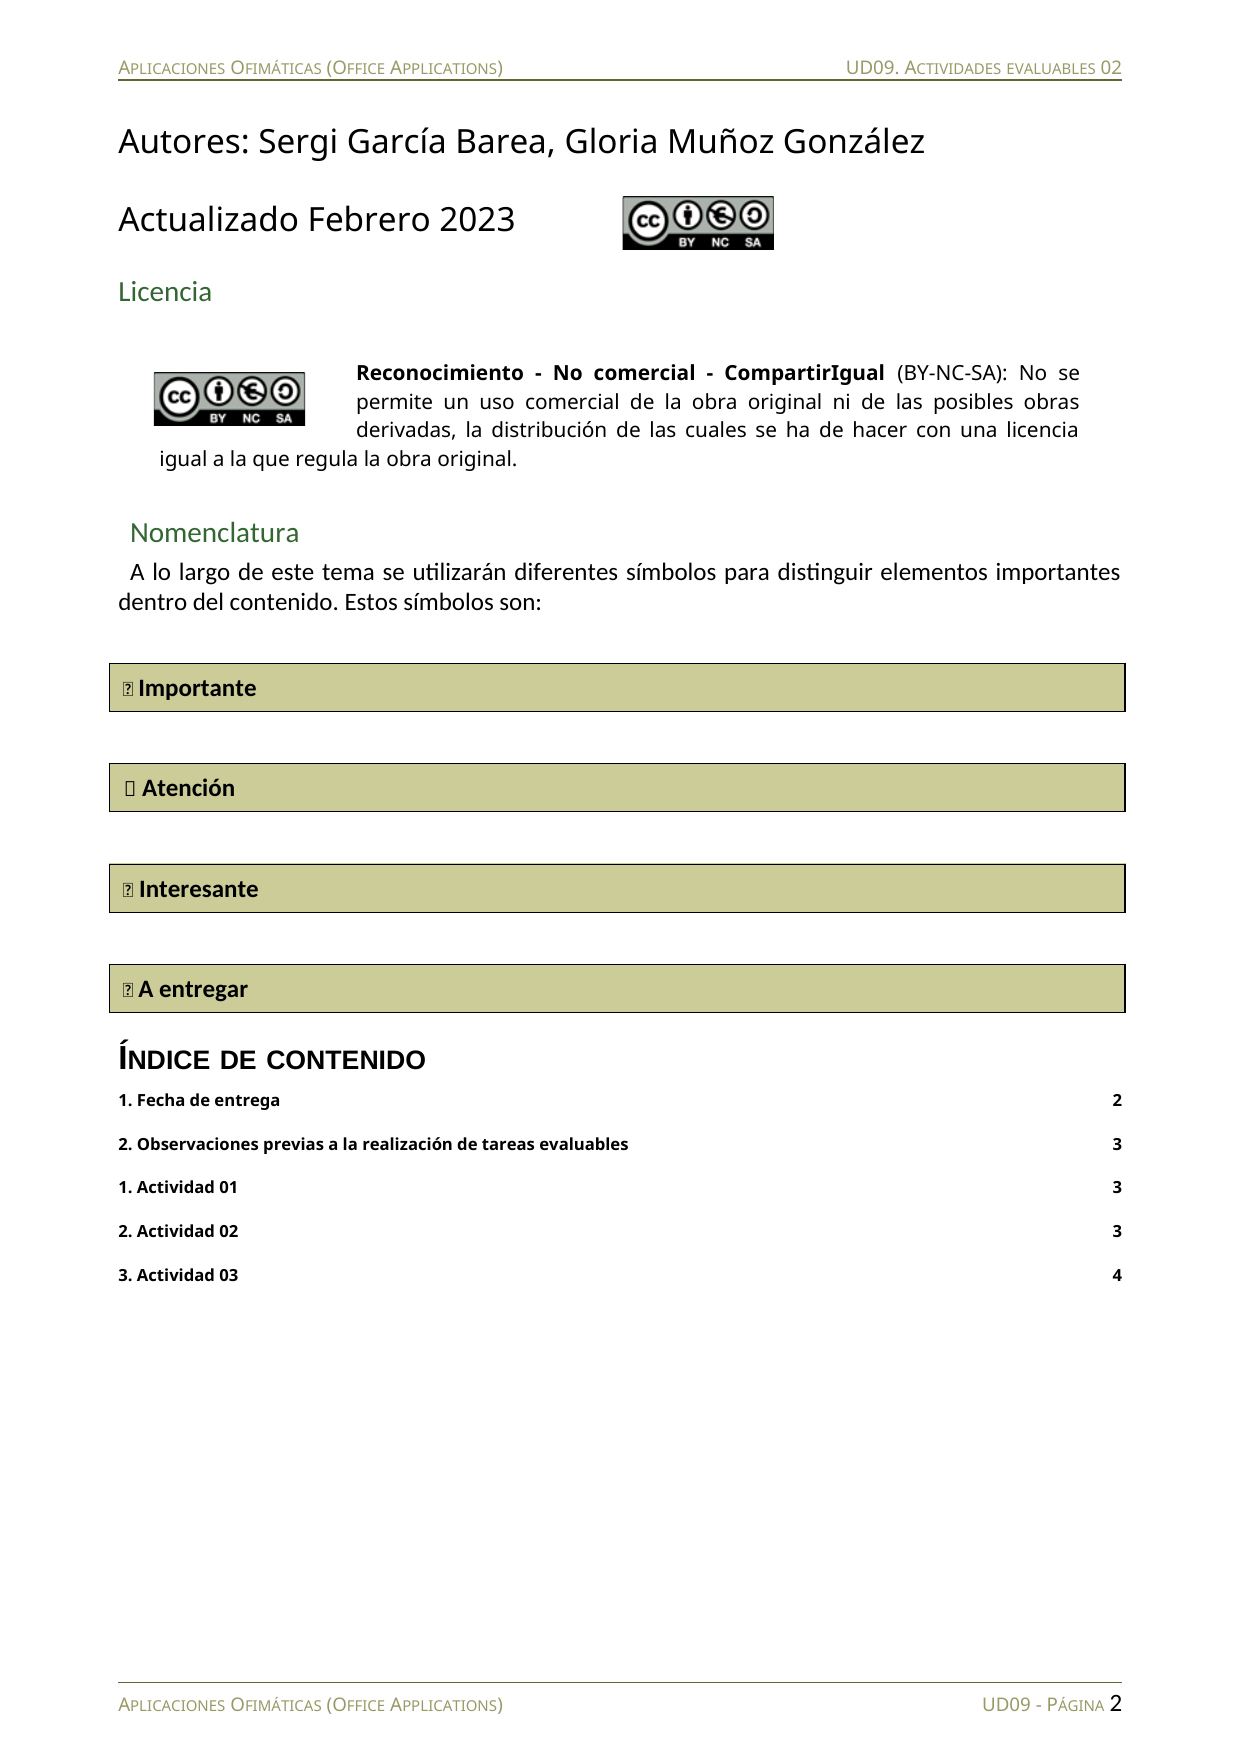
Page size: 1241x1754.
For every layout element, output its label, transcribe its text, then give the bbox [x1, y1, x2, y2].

text Nomenclatura [118, 514, 1122, 549]
picture [153, 372, 306, 426]
text Autores: Sergi García Barea, Gloria Muñoz González [118, 118, 1122, 163]
text 1. Actividad 01 3 [118, 1176, 1122, 1199]
text 📕 A entregar [110, 965, 1124, 1012]
text 3. Actividad 03 4 [118, 1263, 1122, 1286]
text 📖 Importante [110, 664, 1124, 711]
text Licencia [118, 273, 1122, 309]
text 💬 Interesante [110, 865, 1124, 912]
text Reconocimiento - No comercial - CompartirIgual (BY-NC-SA): No se permite un uso comercial de la obra original ni de las posibles obras derivadas, la distribución de las cuales se ha de hacer con una licencia igual a la que regula la obra original. [159, 358, 1080, 472]
text A lo largo de este tema se utilizarán diferentes símbolos para distinguir elementos importantes dentro del contenido. Estos símbolos son: [118, 556, 1122, 617]
text 2. Observaciones previas a la realización de tareas evaluables 3 [118, 1133, 1122, 1155]
text 1. Fecha de entrega 2 [118, 1089, 1122, 1112]
text 2. Actividad 02 3 [118, 1220, 1122, 1242]
picture [622, 196, 774, 250]
text ❕ Atención [110, 764, 1124, 811]
text [774, 196, 1122, 241]
text Actualizado Febrero 2023 [118, 196, 622, 241]
text Índice de contenido [118, 1038, 1122, 1077]
